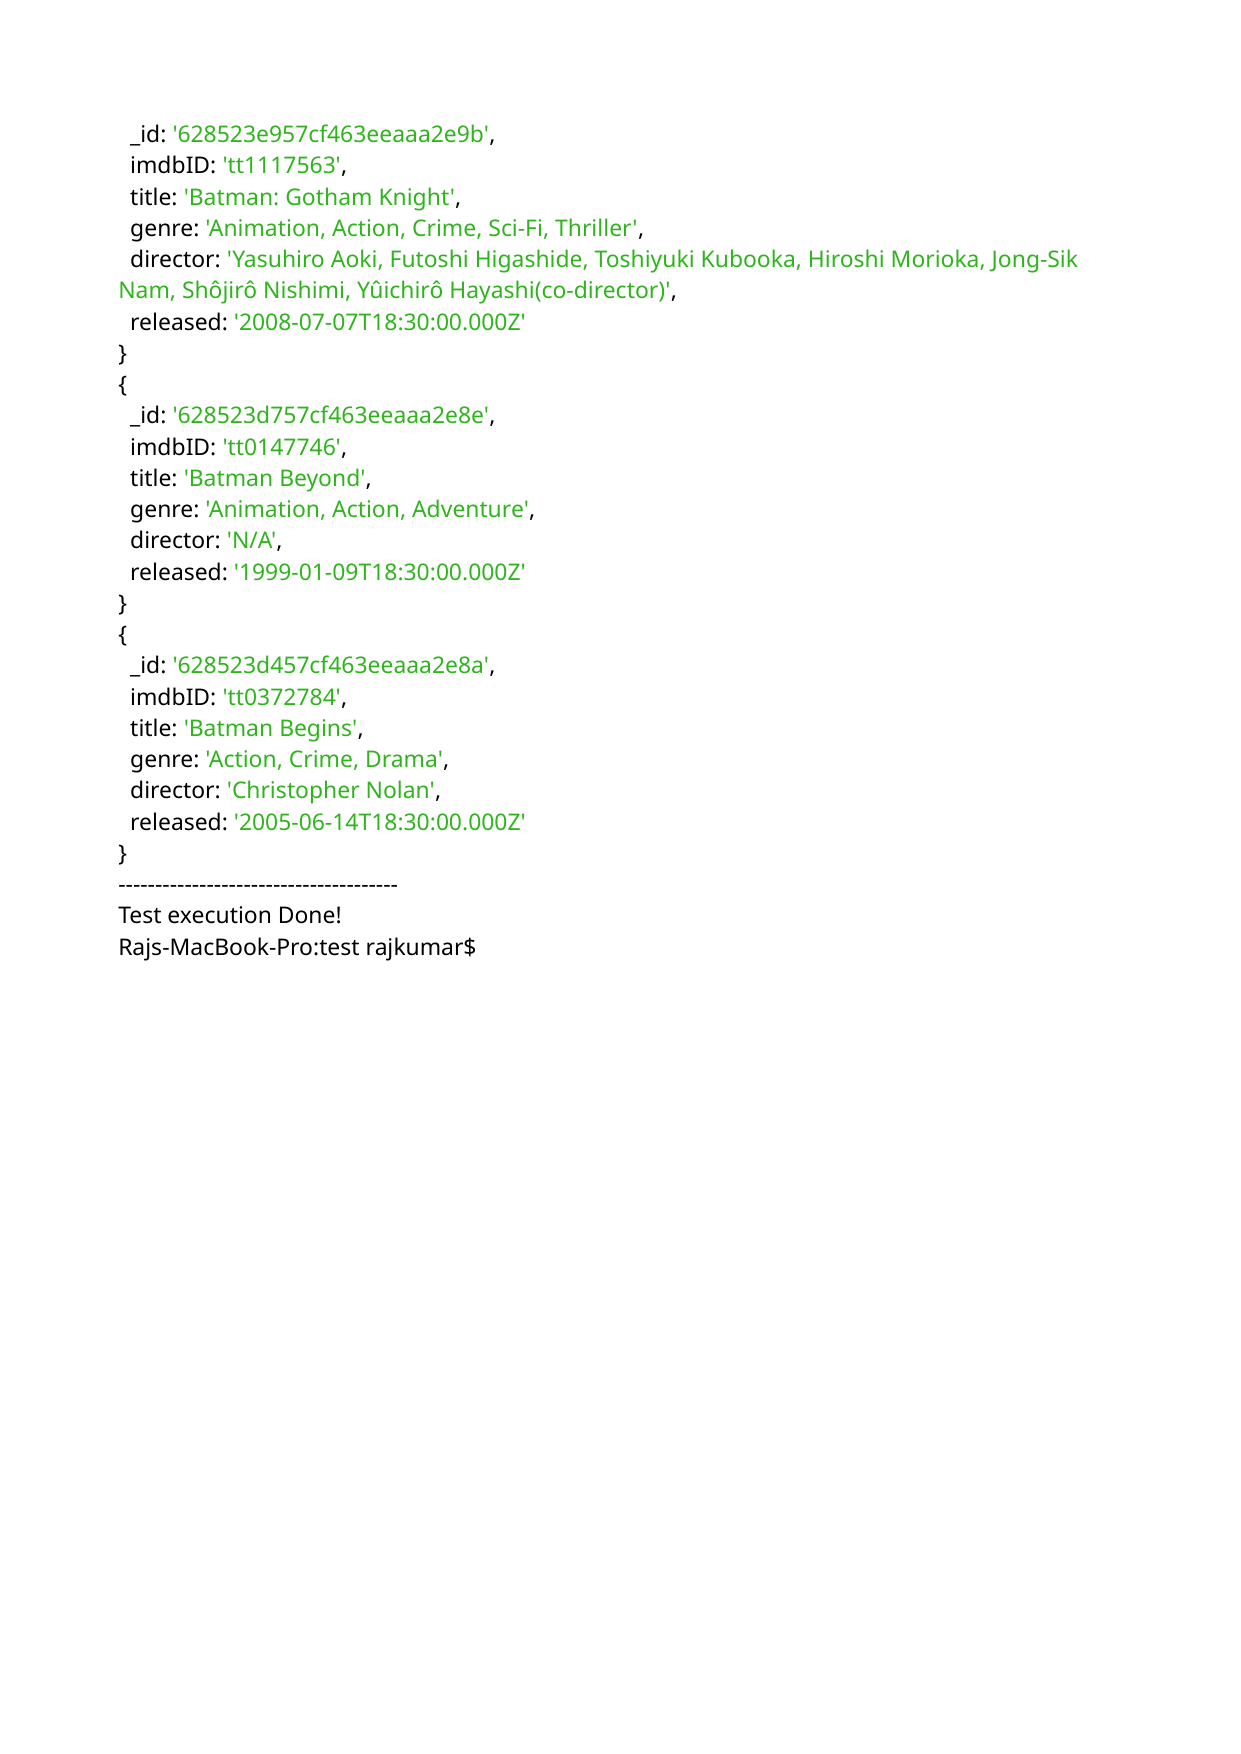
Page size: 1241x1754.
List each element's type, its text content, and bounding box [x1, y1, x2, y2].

text } [118, 337, 1122, 368]
text imdbID: 'tt1117563', [118, 149, 1122, 181]
text { [118, 618, 1122, 649]
text title: 'Batman Beyond', [118, 462, 1122, 493]
text title: 'Batman Begins', [118, 712, 1122, 743]
text } [118, 587, 1122, 618]
text director: 'N/A', [118, 524, 1122, 556]
text _id: '628523d457cf463eeaaa2e8a', [118, 649, 1122, 681]
text released: '1999-01-09T18:30:00.000Z' [118, 556, 1122, 587]
text { [118, 368, 1122, 399]
text imdbID: 'tt0372784', [118, 681, 1122, 712]
text genre: 'Animation, Action, Crime, Sci-Fi, Thriller', [118, 212, 1122, 243]
text _id: '628523e957cf463eeaaa2e9b', [118, 118, 1122, 149]
text director: 'Yasuhiro Aoki, Futoshi Higashide, Toshiyuki Kubooka, Hiroshi Morioka, Jong-Sik Nam, Shôjirô Nishimi, Yûichirô Hayashi(co-director)', [118, 243, 1122, 306]
text -------------------------------------- [118, 868, 1122, 899]
text Test execution Done! [118, 899, 1122, 931]
text released: '2005-06-14T18:30:00.000Z' [118, 806, 1122, 837]
text title: 'Batman: Gotham Knight', [118, 181, 1122, 212]
text _id: '628523d757cf463eeaaa2e8e', [118, 399, 1122, 431]
text imdbID: 'tt0147746', [118, 431, 1122, 462]
text genre: 'Animation, Action, Adventure', [118, 493, 1122, 524]
text Rajs-MacBook-Pro:test rajkumar$ [118, 931, 1122, 962]
text released: '2008-07-07T18:30:00.000Z' [118, 306, 1122, 337]
text } [118, 837, 1122, 868]
text director: 'Christopher Nolan', [118, 774, 1122, 806]
text genre: 'Action, Crime, Drama', [118, 743, 1122, 774]
